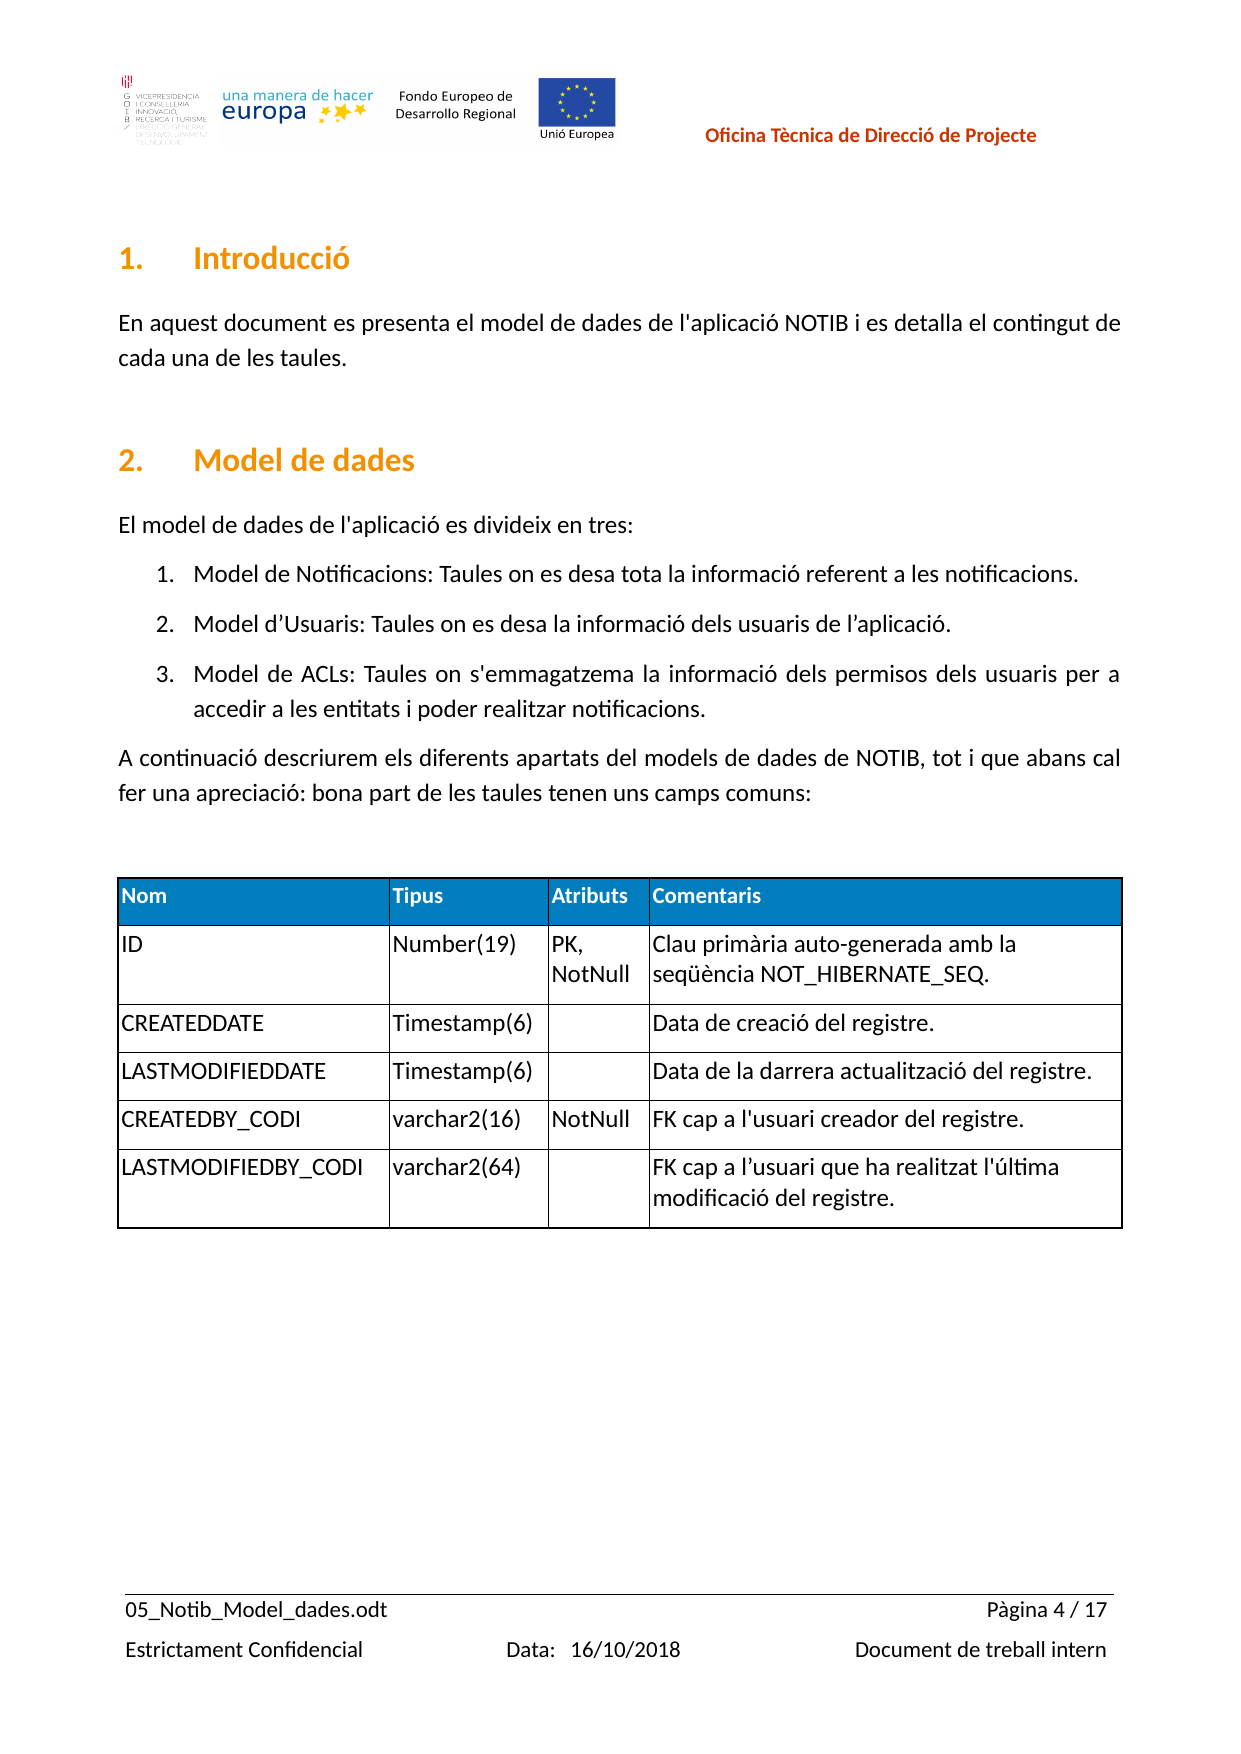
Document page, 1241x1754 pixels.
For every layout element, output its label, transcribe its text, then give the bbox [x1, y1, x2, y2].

subtitle Introducció [118, 237, 1122, 277]
table_header Nom [119, 879, 389, 925]
table_cell FK cap a l’usuari que ha realitzat l'última modificació del registre. [650, 1150, 1121, 1227]
table_cell ID [119, 926, 389, 1004]
table_header Atributs [549, 879, 649, 925]
table_cell varchar2(16) [390, 1101, 548, 1148]
table_cell Data de creació del registre. [650, 1005, 1121, 1052]
table_cell Clau primària auto-generada amb la seqüència NOT_HIBERNATE_SEQ. [650, 926, 1121, 1004]
subtitle Model de dades [118, 439, 1122, 479]
table_cell CREATEDDATE [119, 1005, 389, 1052]
table_cell PK, NotNull [549, 926, 649, 1004]
table_cell [549, 1053, 649, 1100]
table_cell Data de la darrera actualització del registre. [650, 1053, 1121, 1100]
table_cell Number(19) [390, 926, 548, 1004]
table_cell LASTMODIFIEDDATE [119, 1053, 389, 1100]
text En aquest document es presenta el model de dades de l'aplicació NOTIB i es detalla el contingut de cada una de les taules. [118, 307, 1122, 372]
picture [118, 73, 213, 147]
table_cell LASTMODIFIEDBY_CODI [119, 1150, 389, 1227]
table_header Comentaris [650, 879, 1121, 925]
text El model de dades de l'aplicació es divideix en tres: [118, 509, 1122, 539]
table_cell varchar2(64) [390, 1150, 548, 1227]
picture [219, 73, 621, 147]
table_cell [549, 1005, 649, 1052]
table_header Tipus [390, 879, 548, 925]
table_cell NotNull [549, 1101, 649, 1148]
list Model de Notificacions: Taules on es desa tota la informació referent a les notificacions. [156, 559, 1122, 589]
table_cell Timestamp(6) [390, 1005, 548, 1052]
table_cell FK cap a l'usuari creador del registre. [650, 1101, 1121, 1148]
table_cell Timestamp(6) [390, 1053, 548, 1100]
table_cell [549, 1150, 649, 1227]
list Model d’Usuaris: Taules on es desa la informació dels usuaris de l’aplicació. [156, 608, 1122, 639]
text A continuació descriurem els diferents apartats del models de dades de NOTIB, tot i que abans cal fer una apreciació: bona part de les taules tenen uns camps comuns: [118, 742, 1122, 808]
table_cell CREATEDBY_CODI [119, 1101, 389, 1148]
list Model de ACLs: Taules on s'emmagatzema la informació dels permisos dels usuaris per a accedir a les entitats i poder realitzar notificacions. [156, 658, 1122, 723]
